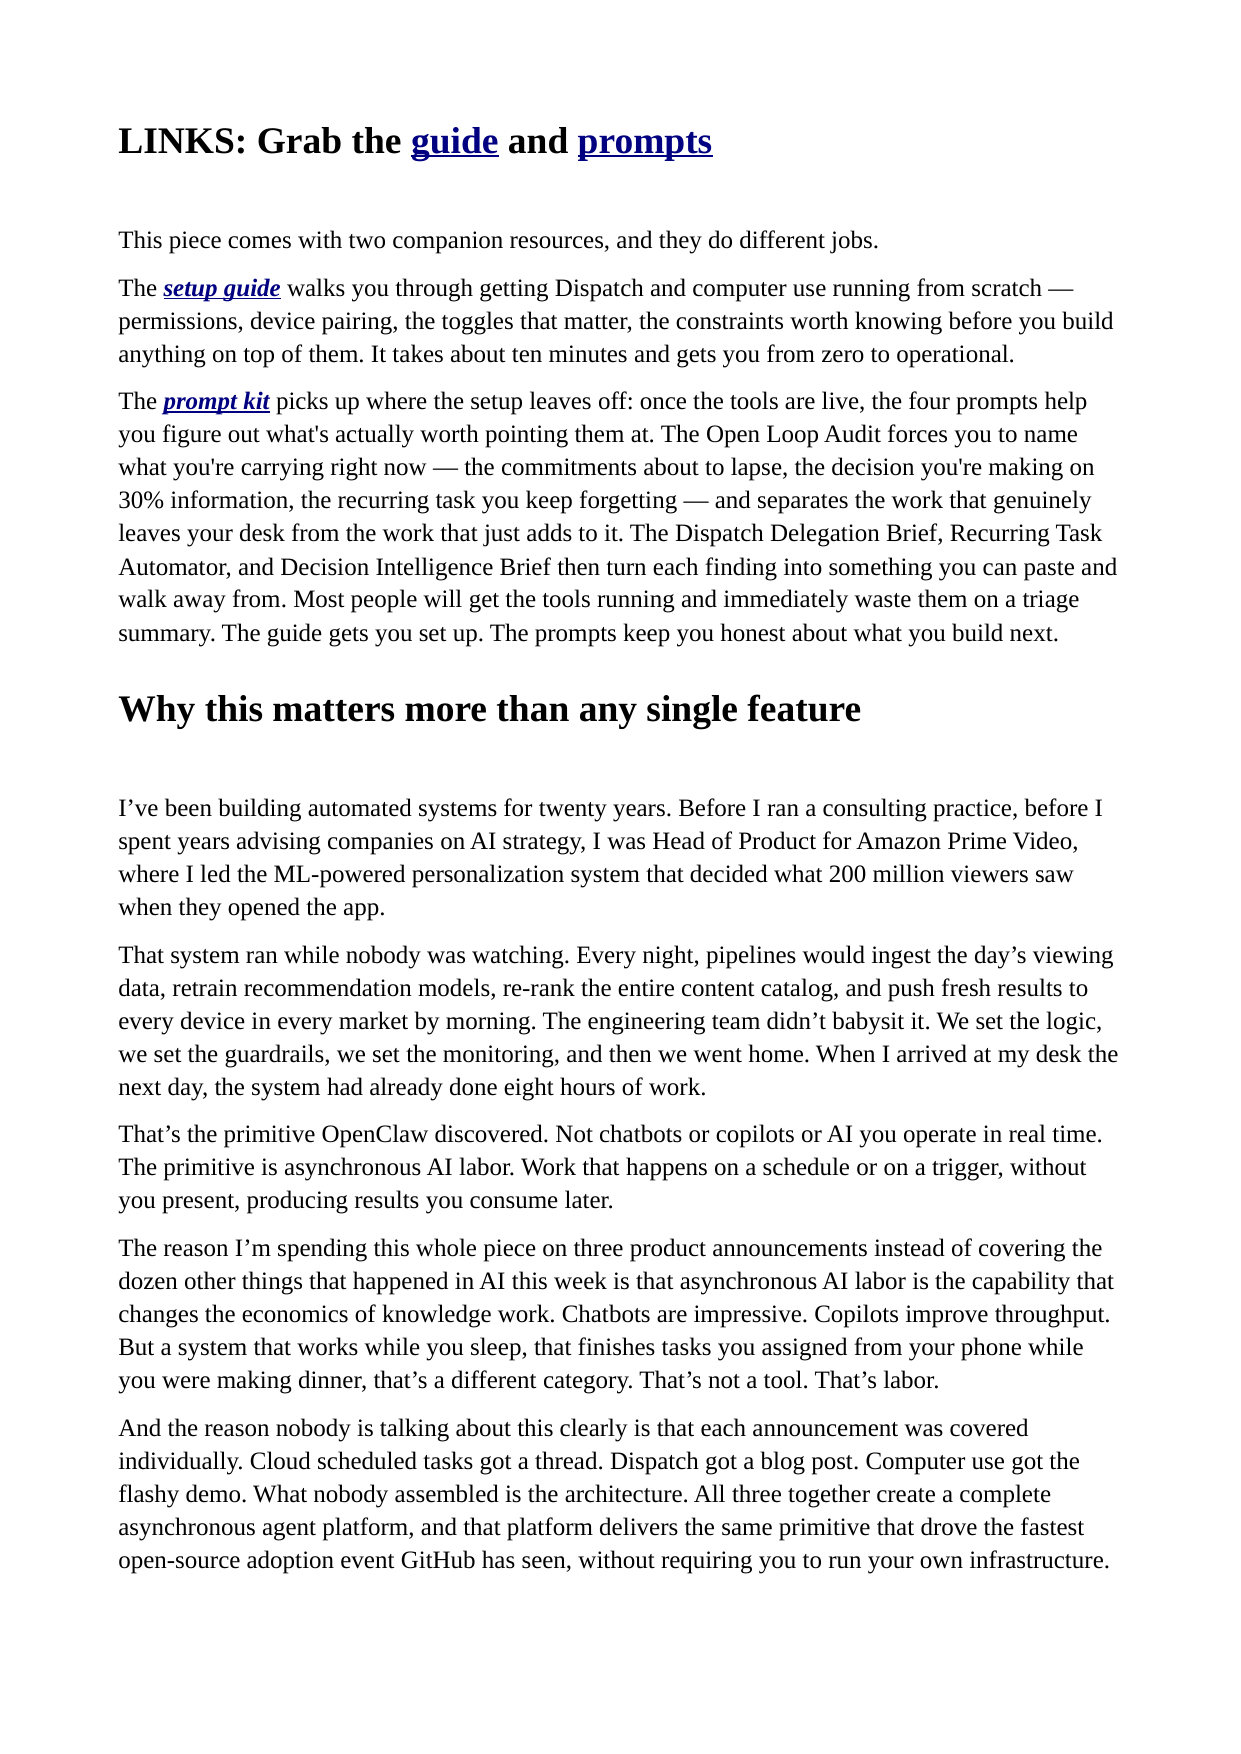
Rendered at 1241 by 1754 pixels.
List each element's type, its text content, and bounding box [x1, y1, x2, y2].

text That’s the primitive OpenClaw discovered. Not chatbots or copilots or AI you operate in real time. The primitive is asynchronous AI labor. Work that happens on a schedule or on a trigger, without you present, producing results you consume later. [118, 1119, 1122, 1214]
text This piece comes with two companion resources, and they do different jobs. [118, 225, 1122, 254]
text The setup guide walks you through getting Dispatch and computer use running from scratch — permissions, device pairing, the toggles that matter, the constraints worth knowing before you build anything on top of them. It takes about ten minutes and gets you from zero to operational. [118, 273, 1122, 368]
subtitle Why this matters more than any single feature [118, 686, 1122, 729]
text I’ve been building automated systems for twenty years. Before I ran a consulting practice, before I spent years advising companies on AI strategy, I was Head of Product for Amazon Prime Video, where I led the ML-powered personalization system that decided what 200 million viewers saw when they opened the app. [118, 793, 1122, 921]
text That system ran while nobody was watching. Every night, pipelines would ingest the day’s viewing data, retrain recommendation models, re-rank the entire content catalog, and push fresh results to every device in every market by morning. The engineering team didn’t babysit it. We set the logic, we set the guardrails, we set the monitoring, and then we went home. When I arrived at my desk the next day, the system had already done eight hours of work. [118, 940, 1122, 1101]
text The prompt kit picks up where the setup leaves off: once the tools are live, the four prompts help you figure out what's actually worth pointing them at. The Open Loop Audit forces you to name what you're carrying right now — the commitments about to lapse, the decision you're making on 30% information, the recurring task you keep forgetting — and separates the work that genuinely leaves your desk from the work that just adds to it. The Dispatch Delegation Brief, Recurring Task Automator, and Decision Intelligence Brief then turn each finding into something you can paste and walk away from. Most people will get the tools running and immediately waste them on a triage summary. The guide gets you set up. The prompts keep you honest about what you build next. [118, 386, 1122, 646]
text The reason I’m spending this whole piece on three product announcements instead of covering the dozen other things that happened in AI this week is that asynchronous AI labor is the capability that changes the economics of knowledge work. Chatbots are impressive. Copilots improve throughput. But a system that works while you sleep, that finishes tasks you assigned from your phone while you were making dinner, that’s a different category. That’s not a tool. That’s labor. [118, 1233, 1122, 1394]
subtitle LINKS: Grab the guide and prompts [118, 118, 1122, 161]
text And the reason nobody is talking about this clearly is that each announcement was covered individually. Cloud scheduled tasks got a thread. Dispatch got a blog post. Computer use got the flashy demo. What nobody assembled is the architecture. All three together create a complete asynchronous agent platform, and that platform delivers the same primitive that drove the fastest open-source adoption event GitHub has seen, without requiring you to run your own infrastructure. [118, 1413, 1122, 1574]
